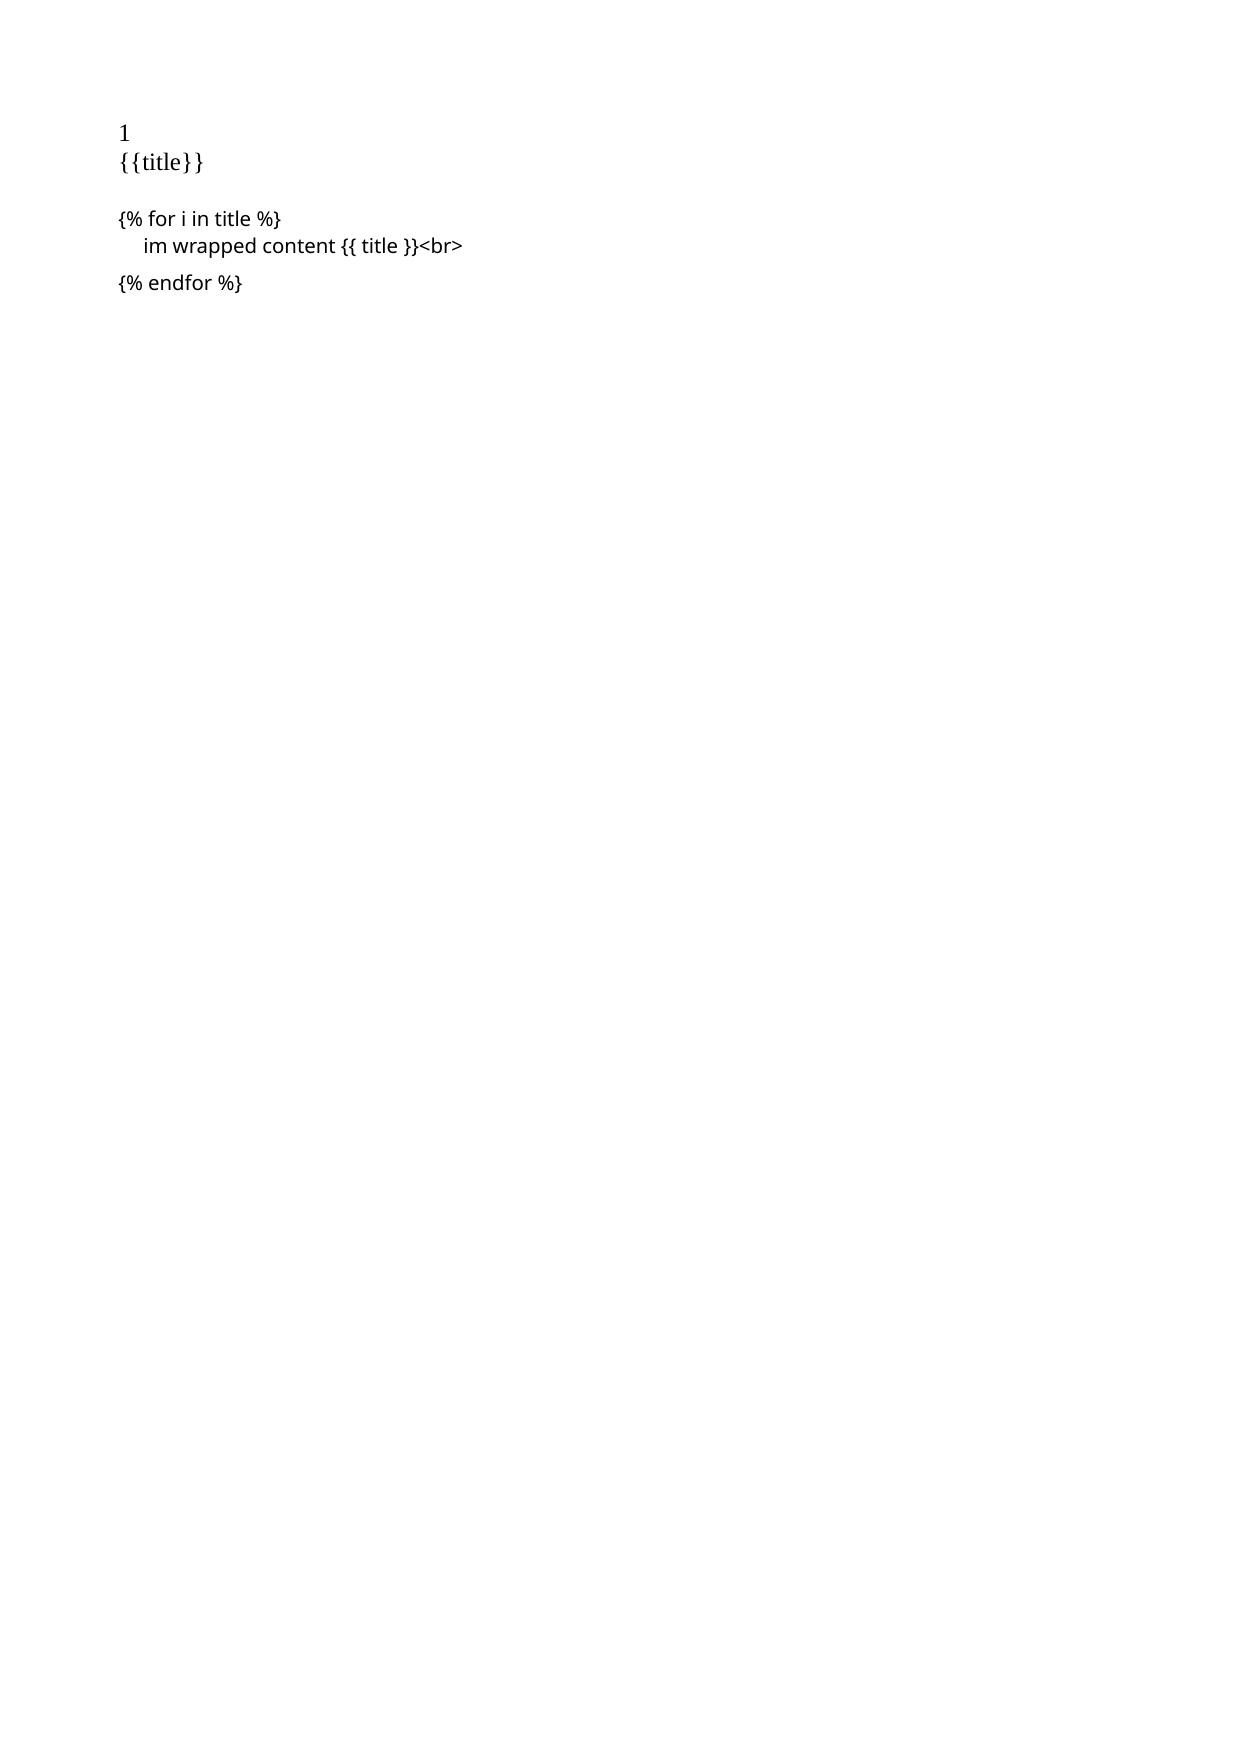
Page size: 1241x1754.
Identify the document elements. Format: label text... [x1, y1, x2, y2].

text 1 [118, 118, 1122, 147]
text im wrapped content {{ title }}<br> [118, 232, 1122, 260]
text {{title}} [118, 147, 1122, 176]
text {% for i in title %} [118, 204, 1122, 232]
text {% endfor %} [118, 268, 1122, 296]
